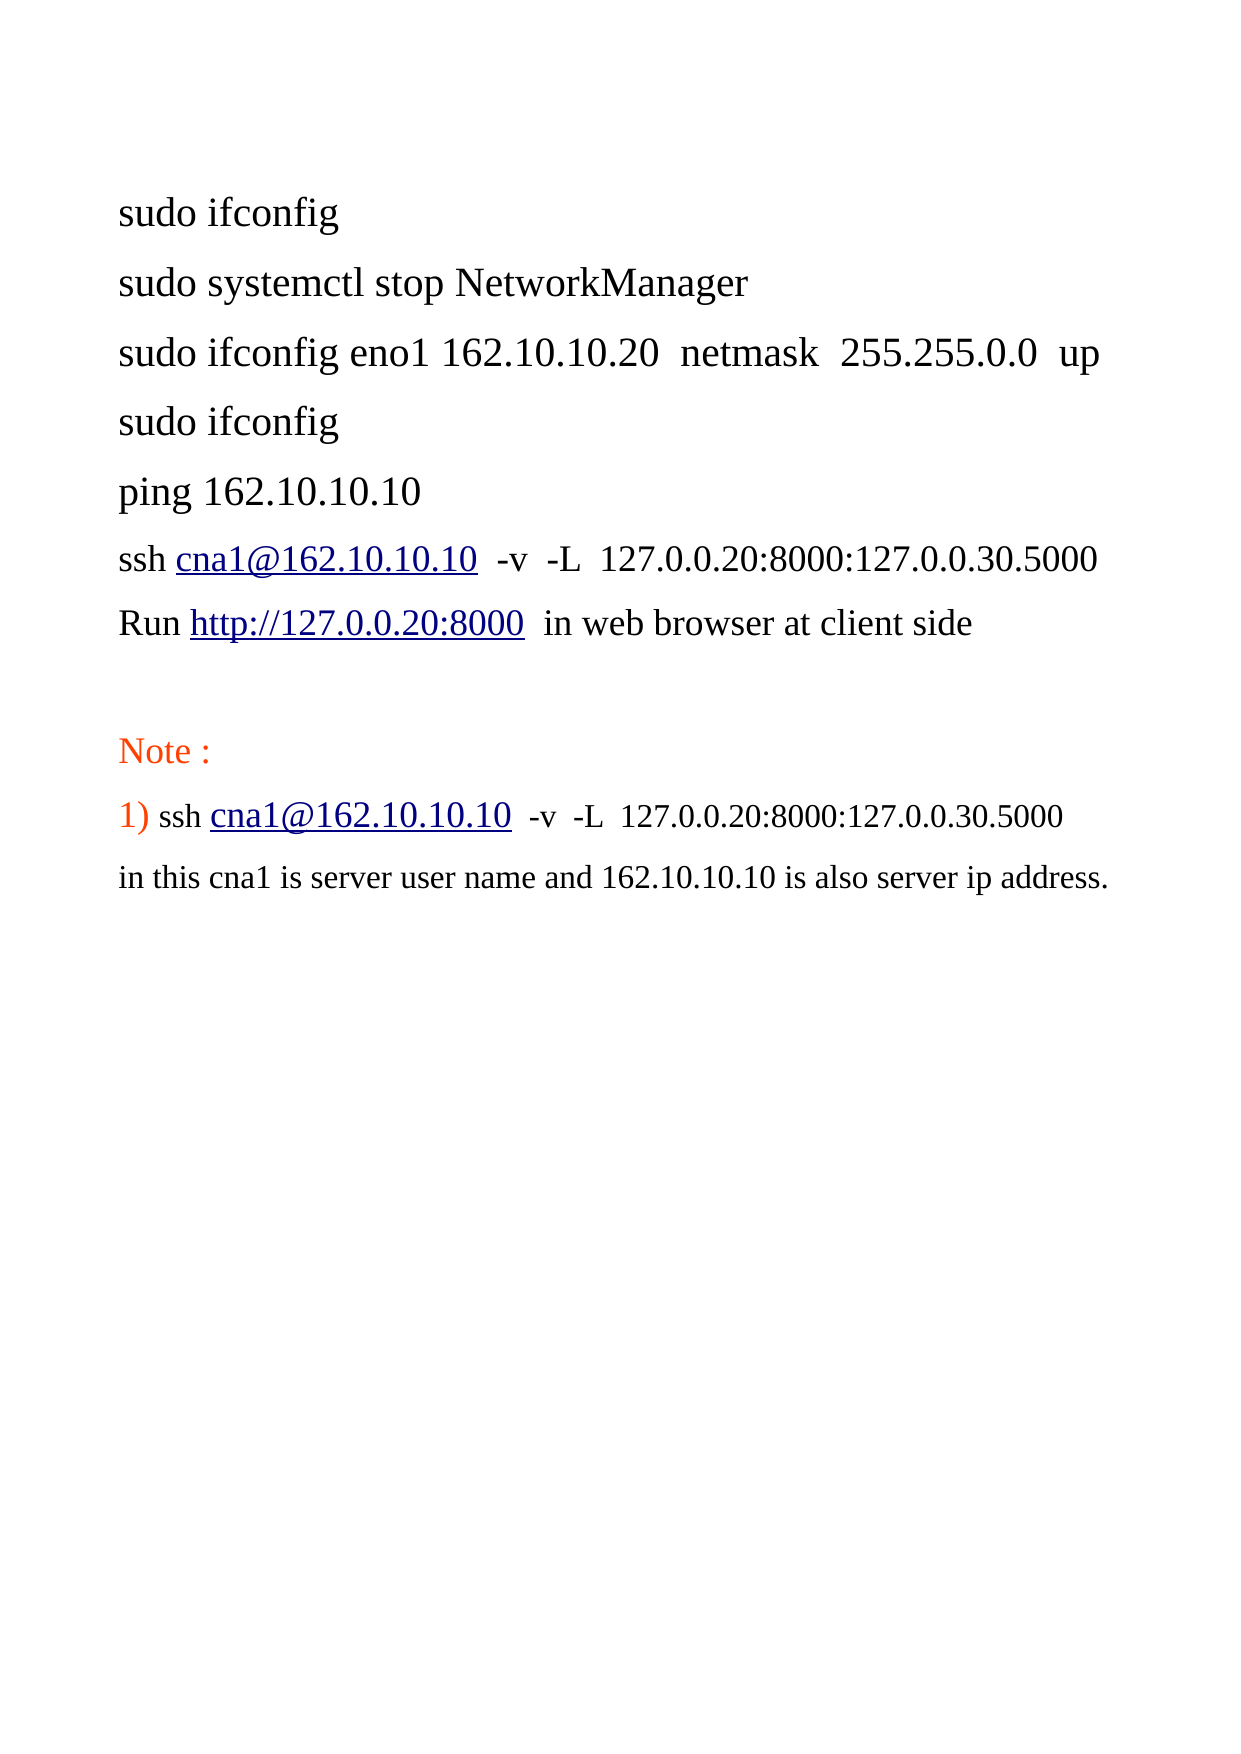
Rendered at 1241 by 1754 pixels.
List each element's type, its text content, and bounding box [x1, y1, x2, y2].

text ssh cna1@162.10.10.10 -v -L 127.0.0.20:8000:127.0.0.30.5000 [118, 536, 1122, 579]
text Run http://127.0.0.20:8000 in web browser at client side [118, 600, 1122, 643]
text sudo ifconfig [118, 397, 1122, 445]
text in this cna1 is server user name and 162.10.10.10 is also server ip address. [118, 857, 1122, 895]
text sudo systemctl stop NetworkManager [118, 257, 1122, 305]
text ping 162.10.10.10 [118, 467, 1122, 514]
text sudo ifconfig eno1 162.10.10.20 netmask 255.255.0.0 up [118, 327, 1122, 375]
text 1) ssh cna1@162.10.10.10 -v -L 127.0.0.20:8000:127.0.0.30.5000 [118, 793, 1122, 836]
text sudo ifconfig [118, 188, 1122, 236]
text Note : [118, 729, 1122, 772]
